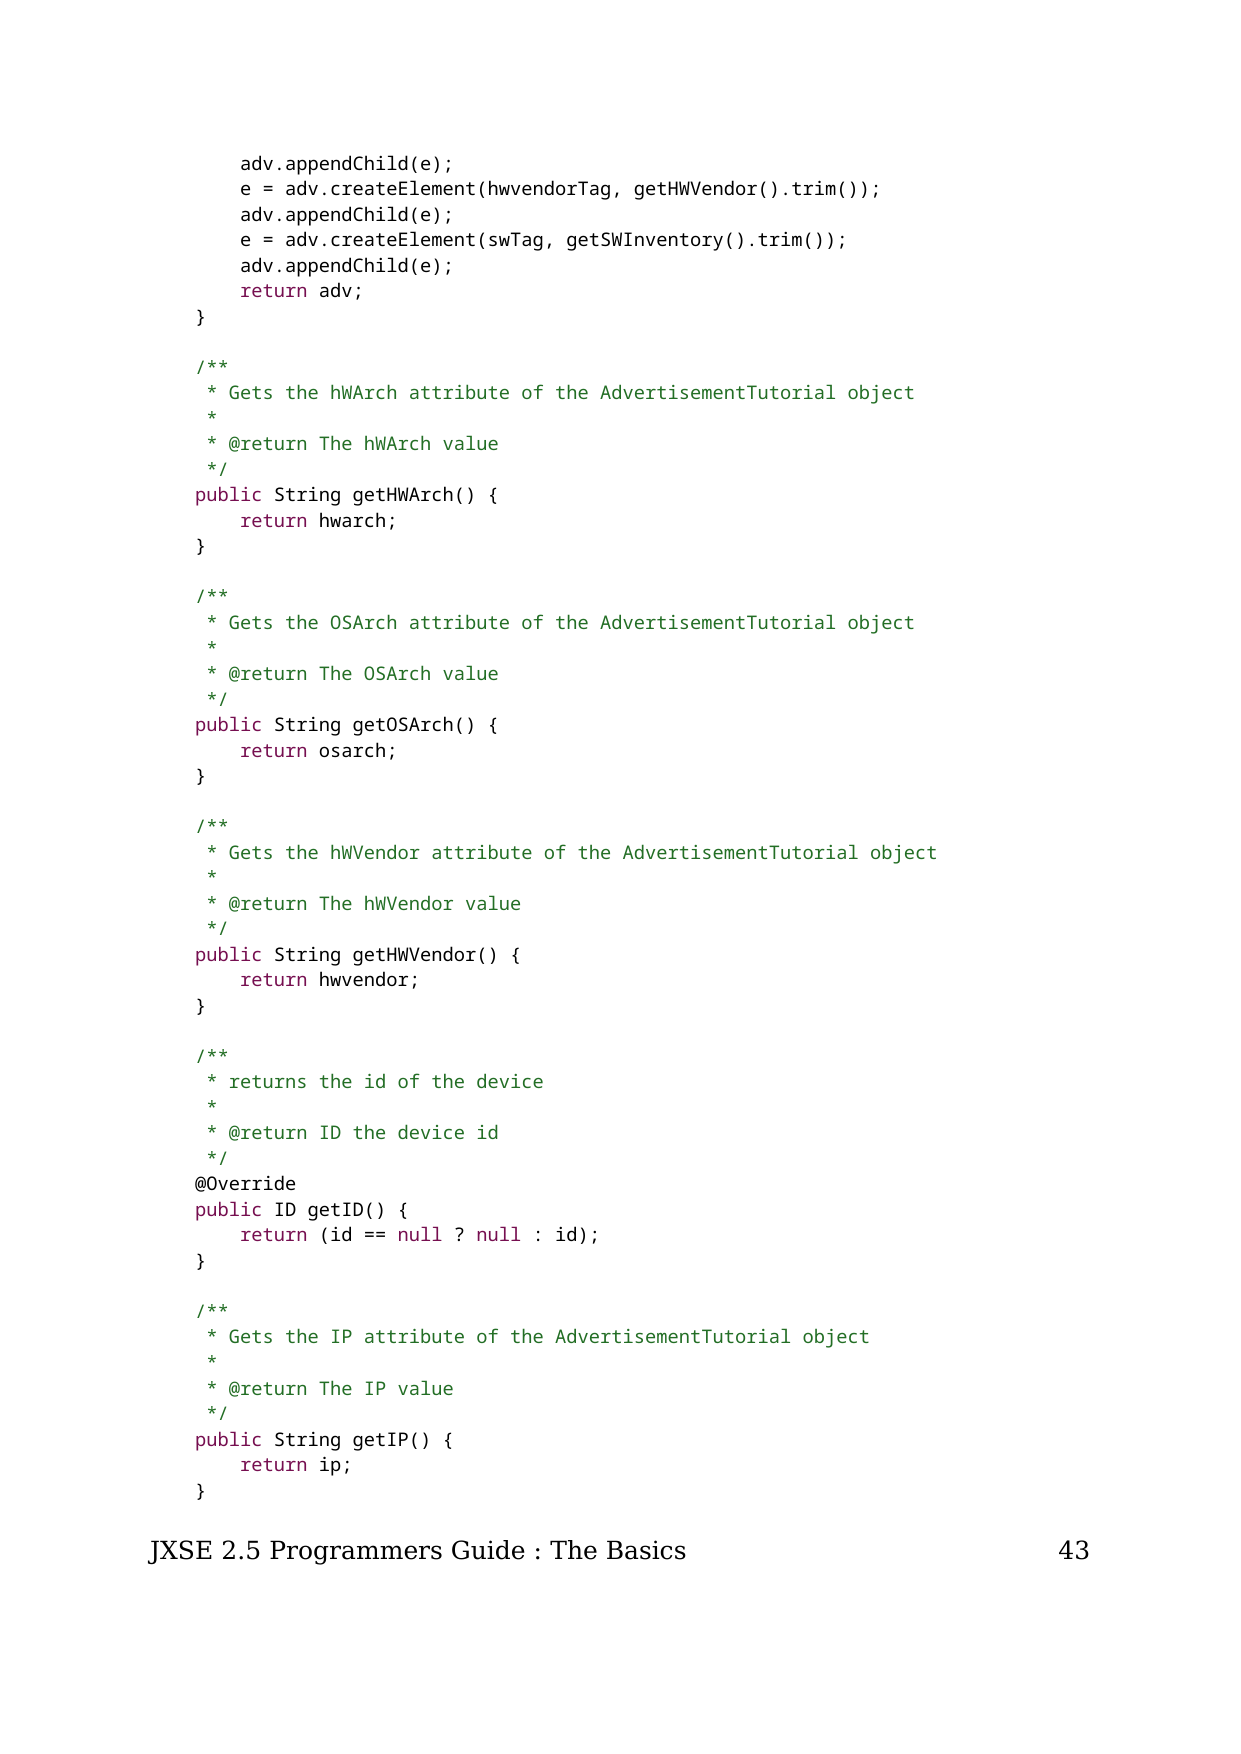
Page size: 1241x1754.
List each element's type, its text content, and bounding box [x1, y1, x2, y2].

text } [150, 1247, 1090, 1273]
text adv.appendChild(e); [150, 150, 1090, 176]
text /** [150, 1043, 1090, 1069]
text */ [150, 686, 1090, 711]
text } [150, 533, 1090, 558]
text return ip; [150, 1452, 1090, 1477]
text * returns the id of the device [150, 1069, 1090, 1094]
text /** [150, 813, 1090, 839]
text adv.appendChild(e); [150, 201, 1090, 227]
text e = adv.createElement(hwvendorTag, getHWVendor().trim()); [150, 176, 1090, 201]
text /** [150, 1298, 1090, 1324]
text e = adv.createElement(swTag, getSWInventory().trim()); [150, 227, 1090, 252]
text * [150, 864, 1090, 890]
text } [150, 1477, 1090, 1503]
text } [150, 303, 1090, 329]
text return hwvendor; [150, 967, 1090, 992]
text * [150, 405, 1090, 431]
text * @return ID the device id [150, 1120, 1090, 1145]
text * [150, 1349, 1090, 1375]
text * [150, 1094, 1090, 1120]
text public ID getID() { [150, 1196, 1090, 1222]
text adv.appendChild(e); [150, 252, 1090, 278]
text return adv; [150, 278, 1090, 303]
text * Gets the hWArch attribute of the AdvertisementTutorial object [150, 380, 1090, 405]
text * @return The hWArch value [150, 431, 1090, 456]
text * @return The OSArch value [150, 660, 1090, 686]
text * Gets the IP attribute of the AdvertisementTutorial object [150, 1324, 1090, 1349]
text * @return The hWVendor value [150, 890, 1090, 916]
text } [150, 992, 1090, 1018]
text public String getHWArch() { [150, 482, 1090, 507]
text */ [150, 916, 1090, 941]
text public String getHWVendor() { [150, 941, 1090, 967]
text public String getIP() { [150, 1426, 1090, 1452]
text return (id == null ? null : id); [150, 1222, 1090, 1247]
text } [150, 762, 1090, 788]
text /** [150, 354, 1090, 380]
text * [150, 635, 1090, 660]
text */ [150, 1145, 1090, 1171]
text */ [150, 456, 1090, 482]
text return osarch; [150, 737, 1090, 762]
text return hwarch; [150, 507, 1090, 533]
text * @return The IP value [150, 1375, 1090, 1401]
text @Override [150, 1171, 1090, 1196]
text * Gets the hWVendor attribute of the AdvertisementTutorial object [150, 839, 1090, 864]
text /** [150, 584, 1090, 609]
text public String getOSArch() { [150, 711, 1090, 737]
text */ [150, 1401, 1090, 1426]
text * Gets the OSArch attribute of the AdvertisementTutorial object [150, 609, 1090, 635]
